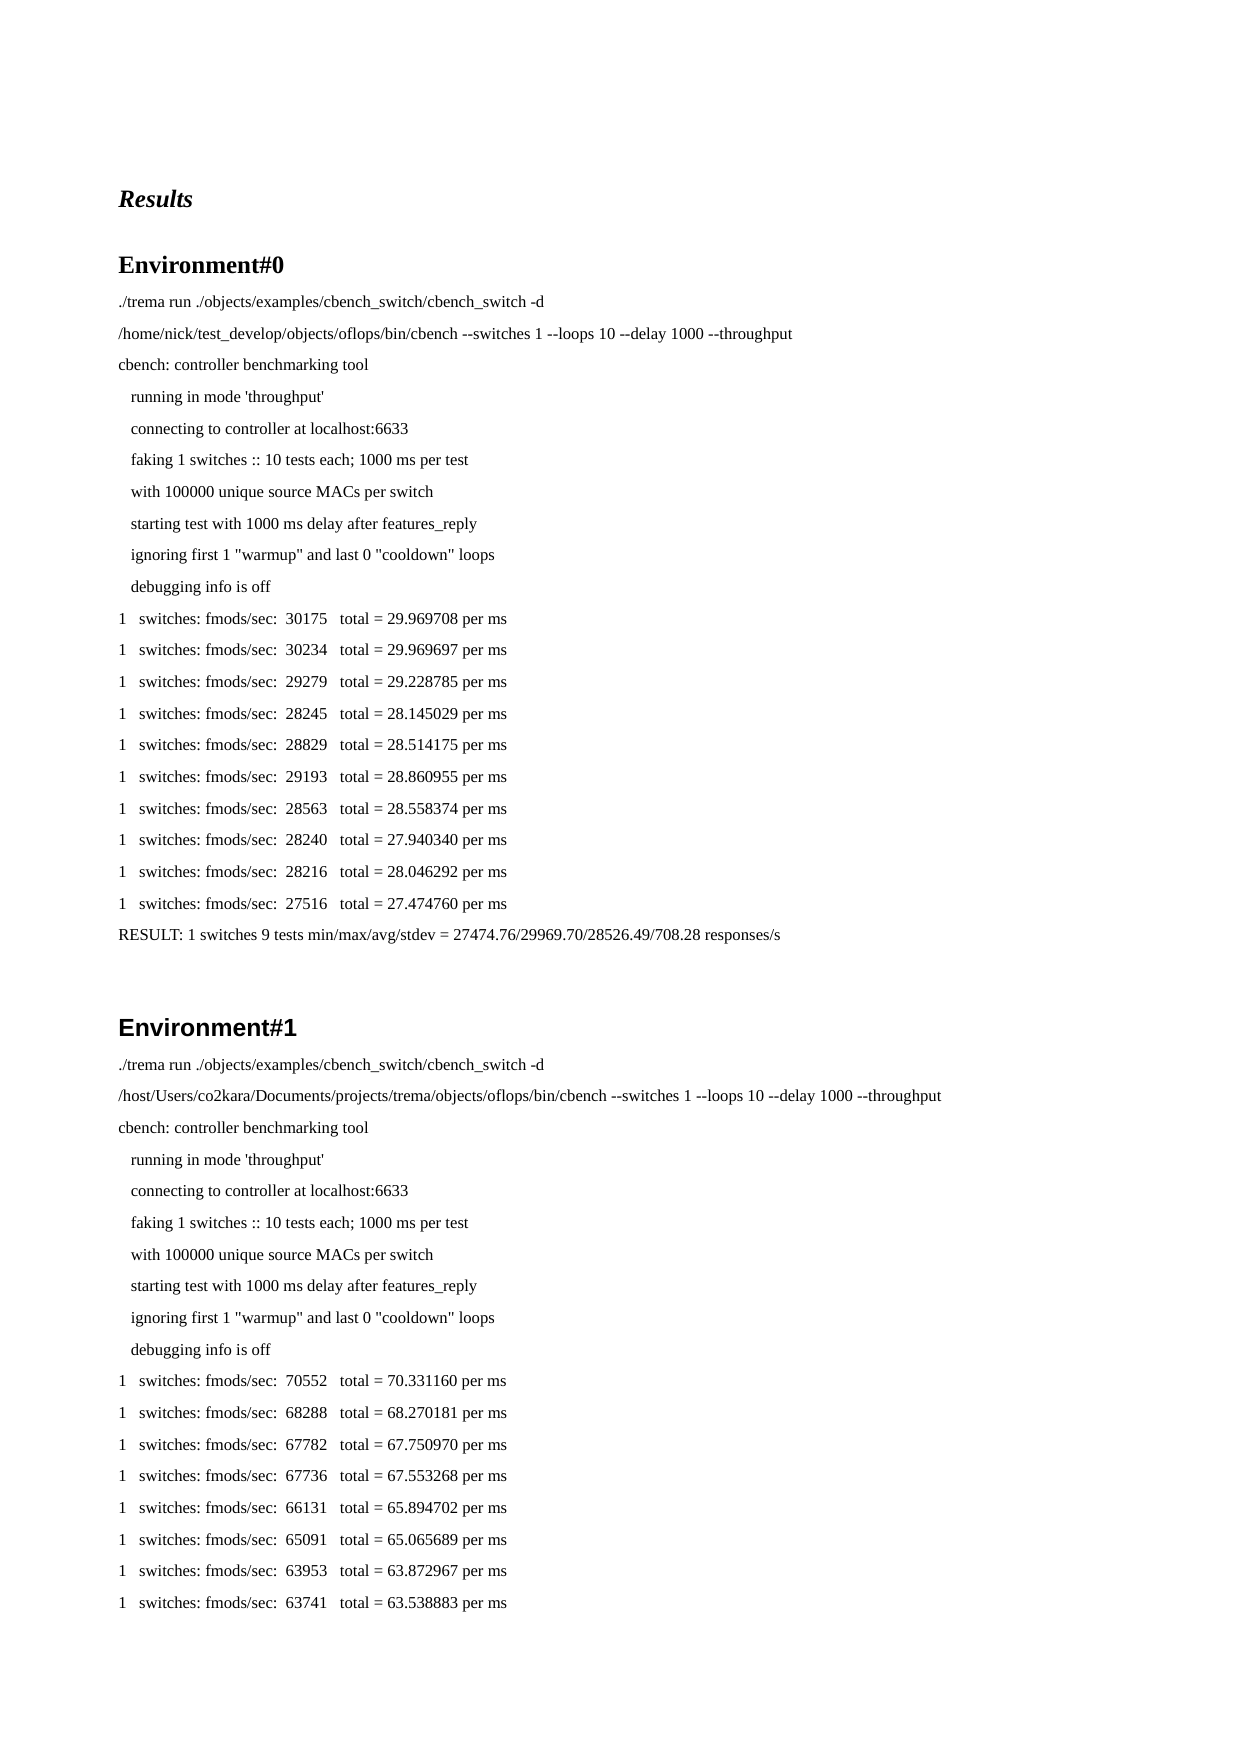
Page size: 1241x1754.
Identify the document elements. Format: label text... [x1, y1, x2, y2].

text starting test with 1000 ms delay after features_reply [118, 513, 1122, 533]
text running in mode 'throughput' [118, 1149, 1122, 1169]
text /host/Users/co2kara/Documents/projects/trema/objects/oflops/bin/cbench --switches 1 --loops 10 --delay 1000 --throughput [118, 1086, 1122, 1105]
text 1 switches: fmods/sec: 67782 total = 67.750970 per ms [118, 1434, 1122, 1454]
text 1 switches: fmods/sec: 27516 total = 27.474760 per ms [118, 893, 1122, 913]
text 1 switches: fmods/sec: 65091 total = 65.065689 per ms [118, 1529, 1122, 1549]
text ./trema run ./objects/examples/cbench_switch/cbench_switch -d [118, 1054, 1122, 1074]
text 1 switches: fmods/sec: 29193 total = 28.860955 per ms [118, 767, 1122, 786]
text /home/nick/test_develop/objects/oflops/bin/cbench --switches 1 --loops 10 --delay 1000 --throughput [118, 323, 1122, 343]
subtitle Environment#0 [118, 251, 1122, 279]
subtitle Environment#1 [118, 1013, 1122, 1042]
text ./trema run ./objects/examples/cbench_switch/cbench_switch -d [118, 292, 1122, 311]
text debugging info is off [118, 1339, 1122, 1359]
text 1 switches: fmods/sec: 70552 total = 70.331160 per ms [118, 1371, 1122, 1390]
text debugging info is off [118, 577, 1122, 596]
text cbench: controller benchmarking tool [118, 355, 1122, 374]
text with 100000 unique source MACs per switch [118, 1244, 1122, 1264]
text 1 switches: fmods/sec: 63741 total = 63.538883 per ms [118, 1593, 1122, 1612]
text 1 switches: fmods/sec: 66131 total = 65.894702 per ms [118, 1498, 1122, 1517]
text 1 switches: fmods/sec: 28240 total = 27.940340 per ms [118, 830, 1122, 849]
text 1 switches: fmods/sec: 28563 total = 28.558374 per ms [118, 798, 1122, 818]
text connecting to controller at localhost:6633 [118, 1181, 1122, 1200]
text 1 switches: fmods/sec: 67736 total = 67.553268 per ms [118, 1466, 1122, 1485]
text 1 switches: fmods/sec: 28245 total = 28.145029 per ms [118, 703, 1122, 723]
text starting test with 1000 ms delay after features_reply [118, 1276, 1122, 1295]
text 1 switches: fmods/sec: 30234 total = 29.969697 per ms [118, 640, 1122, 659]
text cbench: controller benchmarking tool [118, 1118, 1122, 1137]
text ignoring first 1 "warmup" and last 0 "cooldown" loops [118, 1308, 1122, 1327]
text with 100000 unique source MACs per switch [118, 482, 1122, 501]
text 1 switches: fmods/sec: 30175 total = 29.969708 per ms [118, 608, 1122, 628]
text 1 switches: fmods/sec: 63953 total = 63.872967 per ms [118, 1561, 1122, 1580]
text faking 1 switches :: 10 tests each; 1000 ms per test [118, 1213, 1122, 1232]
text 1 switches: fmods/sec: 68288 total = 68.270181 per ms [118, 1403, 1122, 1422]
text 1 switches: fmods/sec: 28216 total = 28.046292 per ms [118, 862, 1122, 881]
text 1 switches: fmods/sec: 29279 total = 29.228785 per ms [118, 672, 1122, 691]
text running in mode 'throughput' [118, 387, 1122, 406]
text 1 switches: fmods/sec: 28829 total = 28.514175 per ms [118, 735, 1122, 754]
text ignoring first 1 "warmup" and last 0 "cooldown" loops [118, 545, 1122, 564]
text RESULT: 1 switches 9 tests min/max/avg/stdev = 27474.76/29969.70/28526.49/708.28 responses/s [118, 925, 1122, 944]
text faking 1 switches :: 10 tests each; 1000 ms per test [118, 450, 1122, 469]
text connecting to controller at localhost:6633 [118, 418, 1122, 438]
subtitle Results [118, 184, 1122, 213]
